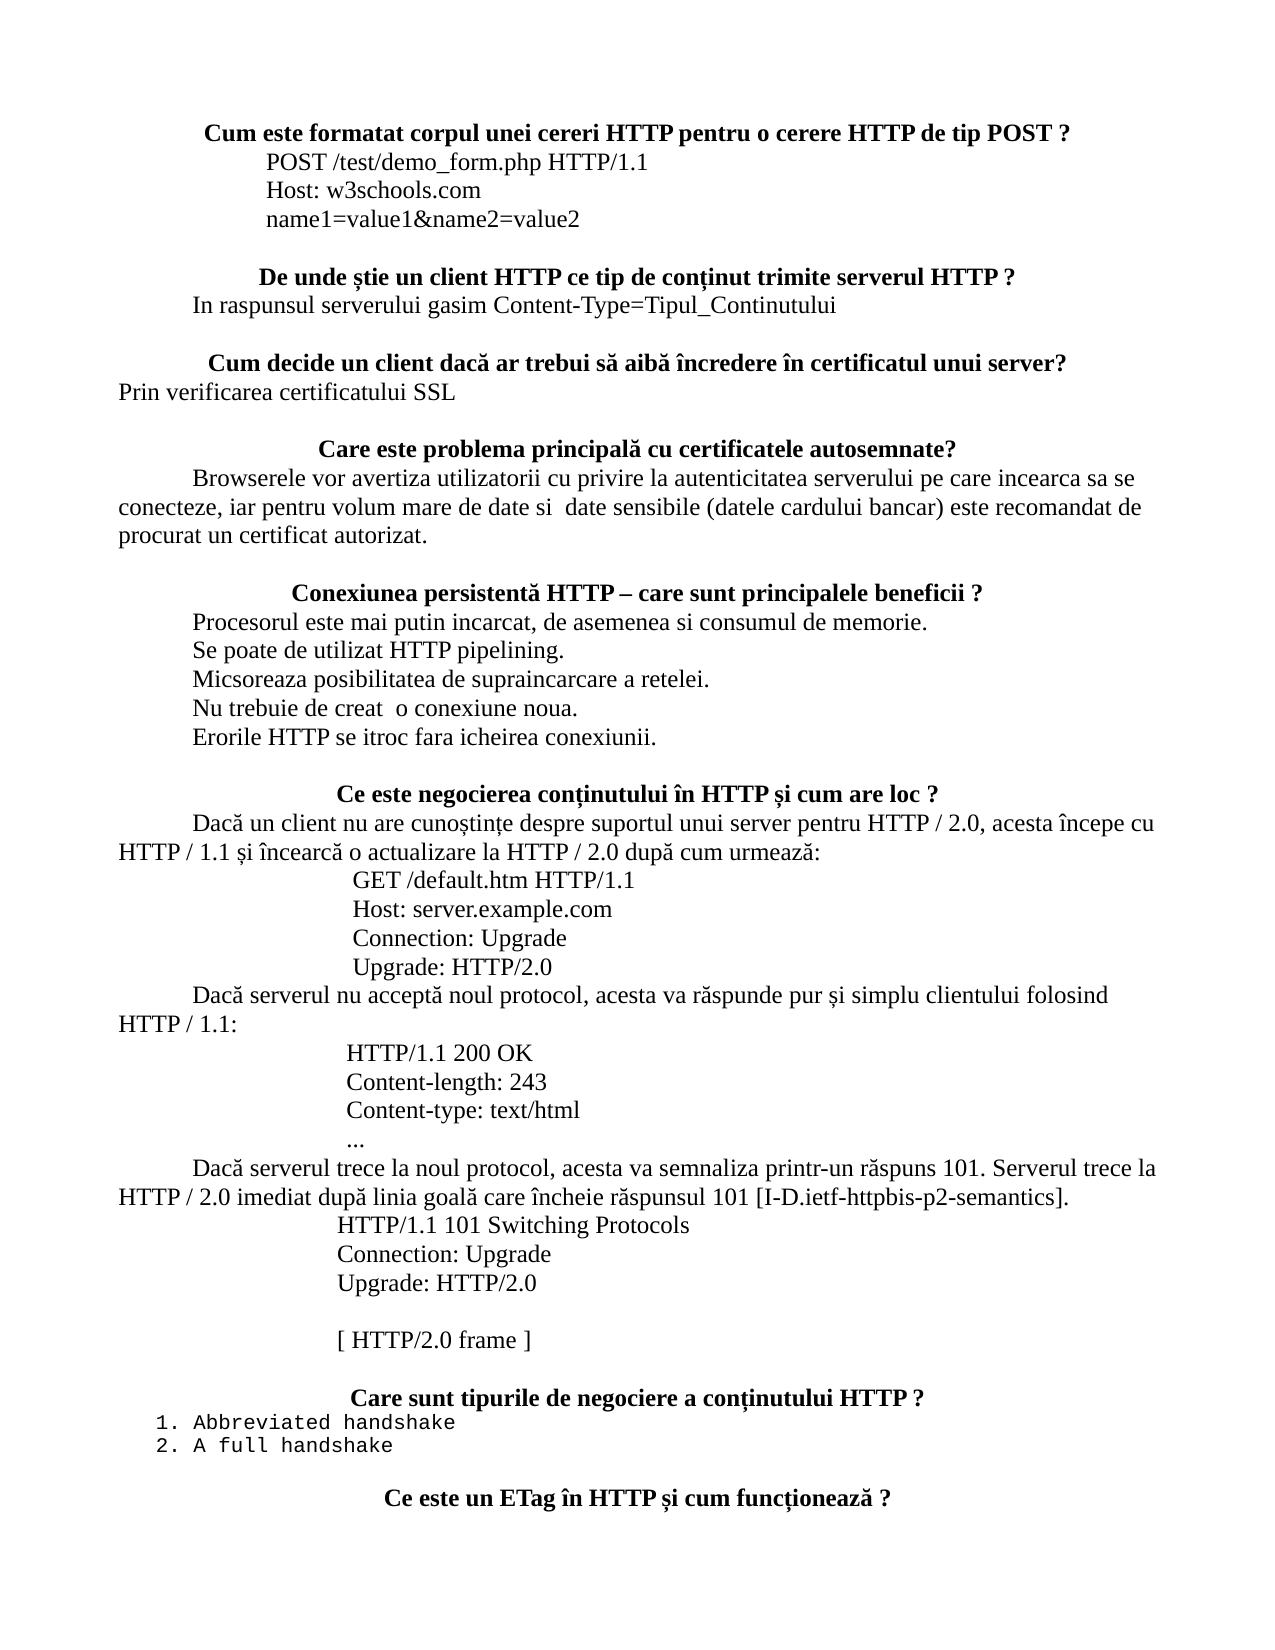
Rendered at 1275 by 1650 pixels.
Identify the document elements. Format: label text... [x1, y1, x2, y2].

text Dacă un client nu are cunoștințe despre suportul unui server pentru HTTP / 2.0, acesta începe cu HTTP / 1.1 și încearcă o actualizare la HTTP / 2.0 după cum urmează: [118, 808, 1157, 866]
text Content-type: text/html [118, 1096, 1157, 1124]
text Prin verificarea certificatului SSL [118, 377, 1157, 406]
text Se poate de utilizat HTTP pipelining. [118, 636, 1157, 664]
text Content-length: 243 [118, 1067, 1157, 1096]
list Abbreviated handshake [156, 1412, 1157, 1436]
text [ HTTP/2.0 frame ] [118, 1326, 1157, 1354]
text Conexiunea persistentă HTTP – care sunt principalele beneficii ? [118, 578, 1157, 607]
text Cum este formatat corpul unei cereri HTTP pentru o cerere HTTP de tip POST ? [118, 118, 1157, 147]
text In raspunsul serverului gasim Content-Type=Tipul_Continutului [118, 291, 1157, 319]
text HTTP/1.1 101 Switching Protocols [118, 1211, 1157, 1239]
text Ce este negocierea conținutului în HTTP și cum are loc ? [118, 779, 1157, 808]
text Procesorul este mai putin incarcat, de asemenea si consumul de memorie. [118, 607, 1157, 636]
text Host: server.example.com [118, 894, 1157, 923]
text HTTP/1.1 200 OK [118, 1038, 1157, 1067]
text Dacă serverul nu acceptă noul protocol, acesta va răspunde pur și simplu clientului folosind HTTP / 1.1: [118, 981, 1157, 1038]
text Micsoreaza posibilitatea de supraincarcare a retelei. [118, 664, 1157, 693]
text GET /default.htm HTTP/1.1 [118, 866, 1157, 894]
text Care este problema principală cu certificatele autosemnate? [118, 434, 1157, 463]
text Connection: Upgrade [118, 923, 1157, 952]
text Connection: Upgrade [118, 1239, 1157, 1268]
text POST /test/demo_form.php HTTP/1.1 Host: w3schools.com name1=value1&name2=value2 [118, 147, 1157, 233]
text De unde știe un client HTTP ce tip de conținut trimite serverul HTTP ? [118, 262, 1157, 291]
list A full handshake [156, 1436, 1157, 1459]
text Browserele vor avertiza utilizatorii cu privire la autenticitatea serverului pe care incearca sa se conecteze, iar pentru volum mare de date si date sensibile (datele cardului bancar) este recomandat de procurat un certificat autorizat. [118, 463, 1157, 549]
text ... [118, 1124, 1157, 1153]
text Upgrade: HTTP/2.0 [118, 952, 1157, 981]
text Ce este un ETag în HTTP și cum funcționează ? [118, 1483, 1157, 1512]
text Care sunt tipurile de negociere a conținutului HTTP ? [118, 1383, 1157, 1412]
text Cum decide un client dacă ar trebui să aibă încredere în certificatul unui server? [118, 348, 1157, 377]
text Dacă serverul trece la noul protocol, acesta va semnaliza printr-un răspuns 101. Serverul trece la HTTP / 2.0 imediat după linia goală care încheie răspunsul 101 [I-D.ietf-httpbis-p2-semantics]. [118, 1153, 1157, 1211]
text Nu trebuie de creat o conexiune noua. [118, 693, 1157, 722]
text Erorile HTTP se itroc fara icheirea conexiunii. [118, 722, 1157, 751]
text Upgrade: HTTP/2.0 [118, 1268, 1157, 1297]
